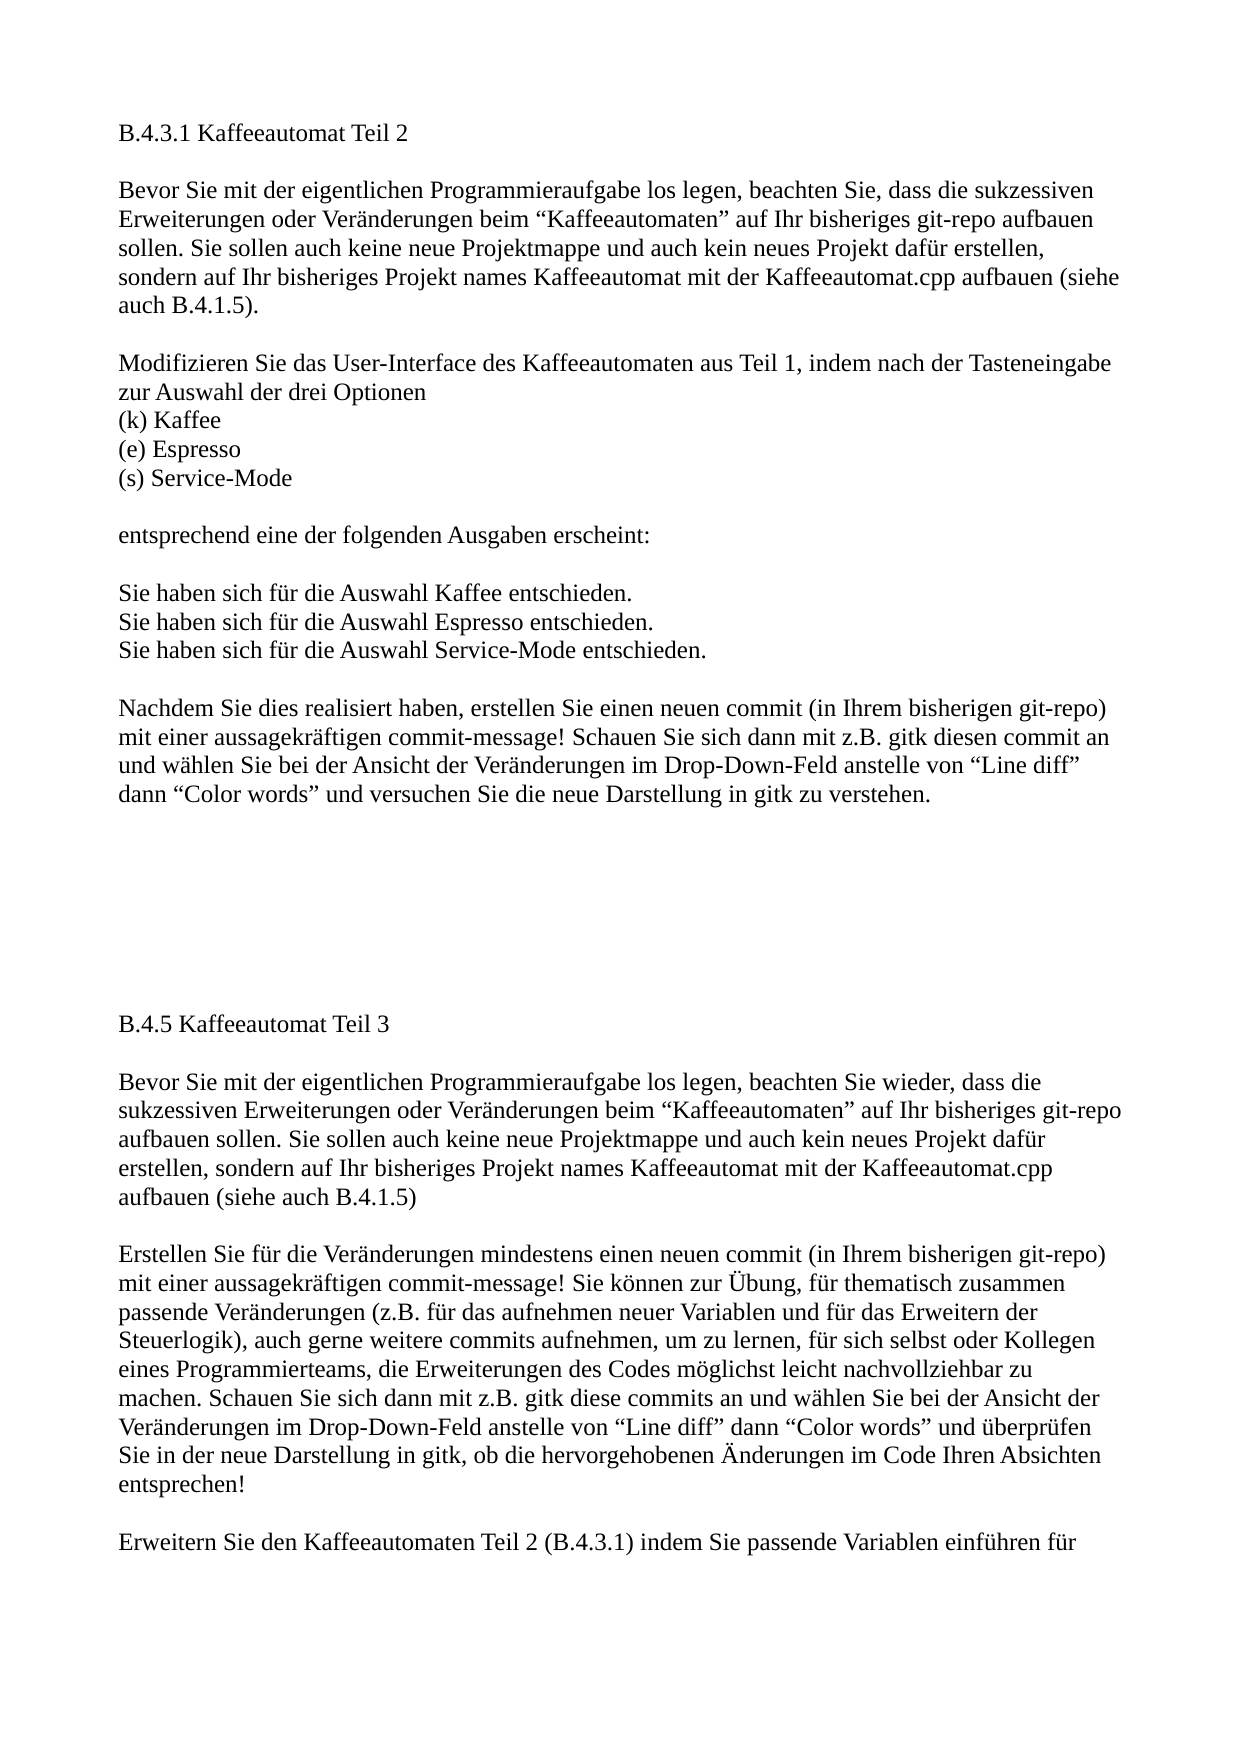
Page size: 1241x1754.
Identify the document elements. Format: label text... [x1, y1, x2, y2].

text entsprechend eine der folgenden Ausgaben erscheint: [118, 521, 1122, 549]
text Bevor Sie mit der eigentlichen Programmieraufgabe los legen, beachten Sie wieder, dass die sukzessiven Erweiterungen oder Veränderungen beim “Kaffeeautomaten” auf Ihr bisheriges git-repo aufbauen sollen. Sie sollen auch keine neue Projektmappe und auch kein neues Projekt dafür erstellen, sondern auf Ihr bisheriges Projekt names Kaffeeautomat mit der Kaffeeautomat.cpp aufbauen (siehe auch B.4.1.5) [118, 1067, 1122, 1211]
text Bevor Sie mit der eigentlichen Programmieraufgabe los legen, beachten Sie, dass die sukzessiven Erweiterungen oder Veränderungen beim “Kaffeeautomaten” auf Ihr bisheriges git-repo aufbauen sollen. Sie sollen auch keine neue Projektmappe und auch kein neues Projekt dafür erstellen, sondern auf Ihr bisheriges Projekt names Kaffeeautomat mit der Kaffeeautomat.cpp aufbauen (siehe auch B.4.1.5). [118, 176, 1122, 319]
text Erweitern Sie den Kaffeeautomaten Teil 2 (B.4.3.1) indem Sie passende Variablen einführen für [118, 1527, 1122, 1556]
text Nachdem Sie dies realisiert haben, erstellen Sie einen neuen commit (in Ihrem bisherigen git-repo) mit einer aussagekräftigen commit-message! Schauen Sie sich dann mit z.B. gitk diesen commit an und wählen Sie bei der Ansicht der Veränderungen im Drop-Down-Feld anstelle von “Line diff” dann “Color words” und versuchen Sie die neue Darstellung in gitk zu verstehen. [118, 693, 1122, 808]
text B.4.5 Kaffeeautomat Teil 3 [118, 1009, 1122, 1038]
text Sie haben sich für die Auswahl Service-Mode entschieden. [118, 636, 1122, 664]
text (s) Service-Mode [118, 463, 1122, 492]
text Erstellen Sie für die Veränderungen mindestens einen neuen commit (in Ihrem bisherigen git-repo) mit einer aussagekräftigen commit-message! Sie können zur Übung, für thematisch zusammen passende Veränderungen (z.B. für das aufnehmen neuer Variablen und für das Erweitern der Steuerlogik), auch gerne weitere commits aufnehmen, um zu lernen, für sich selbst oder Kollegen eines Programmierteams, die Erweiterungen des Codes möglichst leicht nachvollziehbar zu machen. Schauen Sie sich dann mit z.B. gitk diese commits an und wählen Sie bei der Ansicht der Veränderungen im Drop-Down-Feld anstelle von “Line diff” dann “Color words” und überprüfen Sie in der neue Darstellung in gitk, ob die hervorgehobenen Änderungen im Code Ihren Absichten entsprechen! [118, 1239, 1122, 1498]
text (k) Kaffee [118, 406, 1122, 434]
text Sie haben sich für die Auswahl Kaffee entschieden. [118, 578, 1122, 607]
text Modifizieren Sie das User-Interface des Kaffeeautomaten aus Teil 1, indem nach der Tasteneingabe zur Auswahl der drei Optionen [118, 348, 1122, 406]
text (e) Espresso [118, 434, 1122, 463]
text Sie haben sich für die Auswahl Espresso entschieden. [118, 607, 1122, 636]
text B.4.3.1 Kaffeeautomat Teil 2 [118, 118, 1122, 147]
